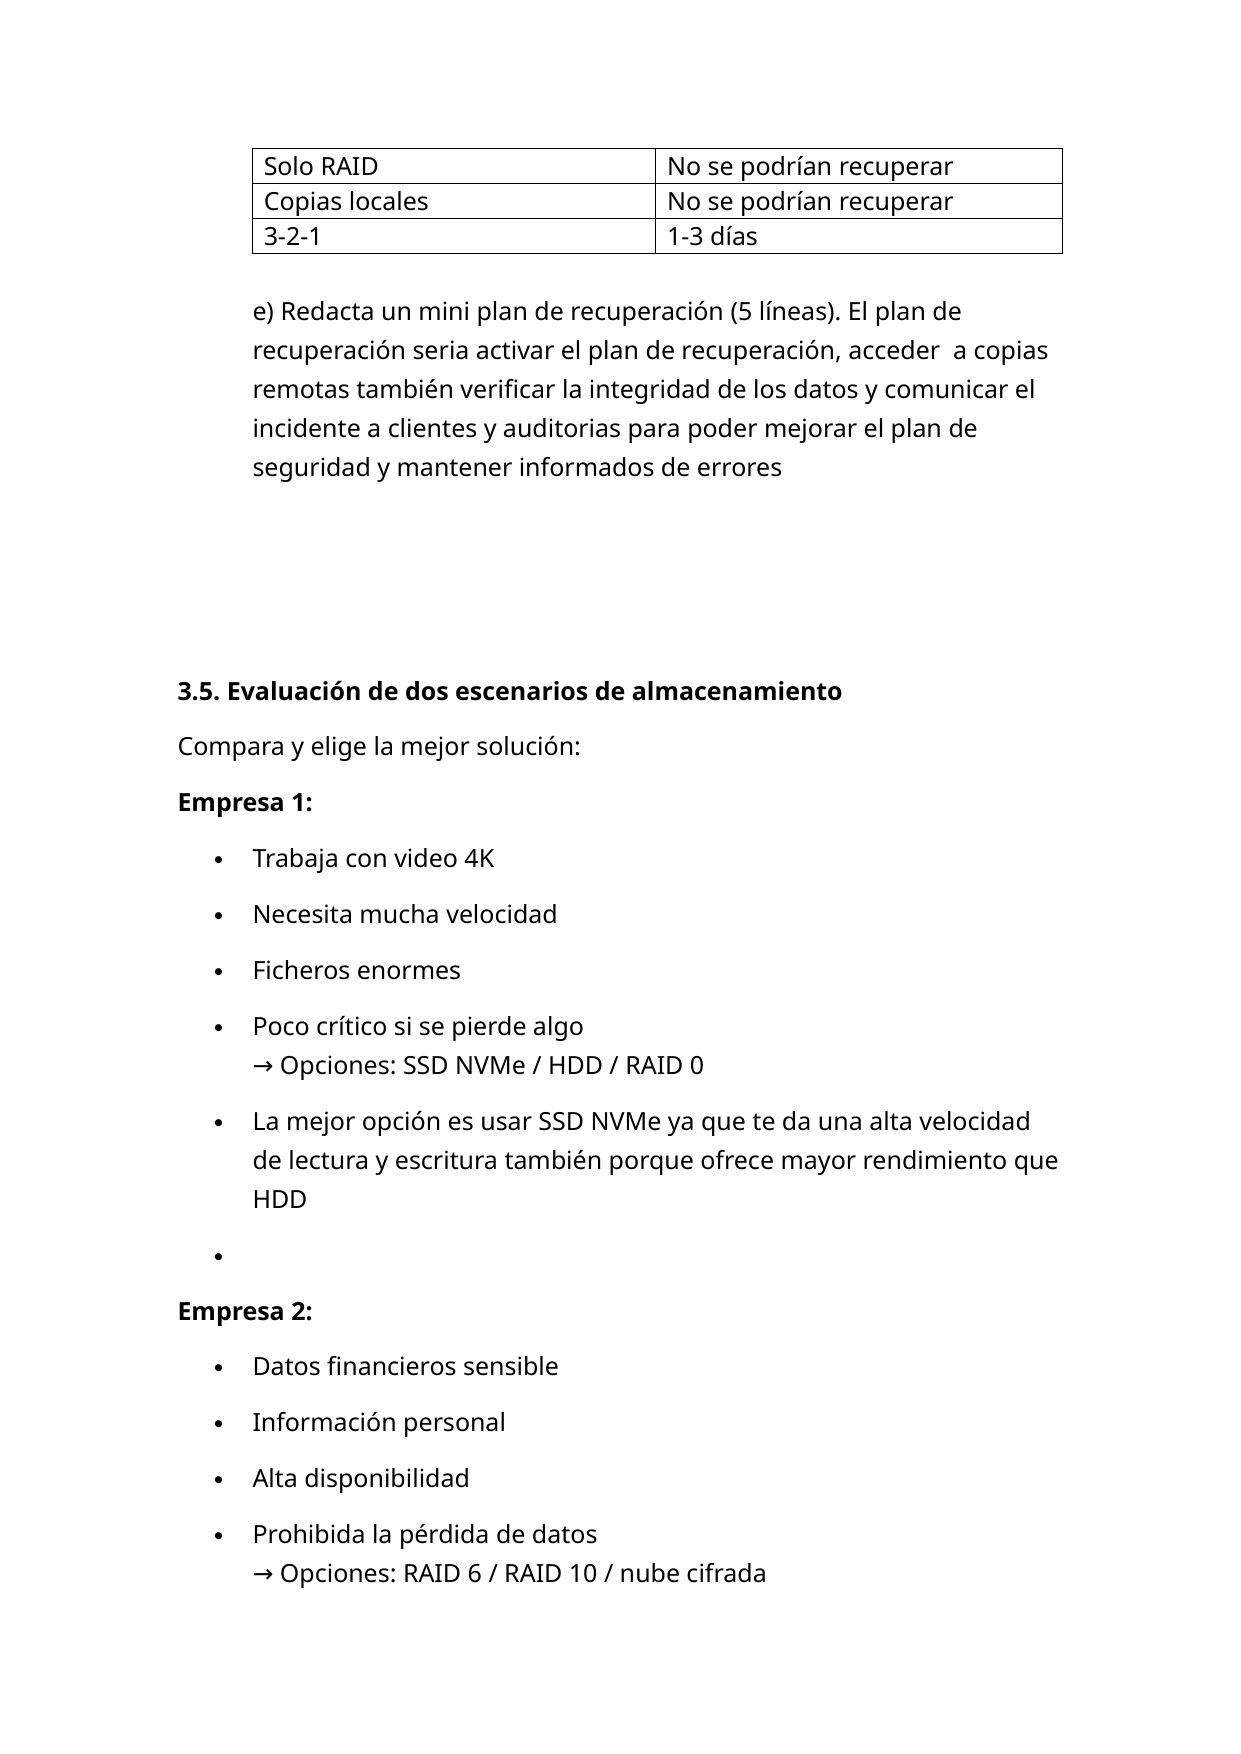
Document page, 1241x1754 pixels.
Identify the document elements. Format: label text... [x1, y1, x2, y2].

list Trabaja con video 4K [215, 841, 1063, 875]
list Información personal [215, 1405, 1063, 1439]
list Datos financieros sensible [215, 1349, 1063, 1383]
list Alta disponibilidad [215, 1461, 1063, 1495]
text Empresa 2: [177, 1293, 1063, 1327]
list e) Redacta un mini plan de recuperación (5 líneas). El plan de recuperación seria activar el plan de recuperación, acceder a copias remotas también verificar la integridad de los datos y comunicar el incidente a clientes y auditorias para poder mejorar el plan de seguridad y mantener informados de errores [252, 254, 1063, 484]
text 3.5. Evaluación de dos escenarios de almacenamiento [177, 673, 1063, 707]
list Necesita mucha velocidad [215, 896, 1063, 931]
list Poco crítico si se pierde algo → Opciones: SSD NVMe / HDD / RAID 0 [215, 1008, 1063, 1081]
text Compara y elige la mejor solución: [177, 729, 1063, 763]
table_cell Copias locales [253, 184, 655, 218]
table_cell 1-3 días [656, 219, 1062, 253]
table_cell Solo RAID [253, 149, 655, 183]
list Ficheros enormes [215, 952, 1063, 986]
table_cell No se podrían recuperar [656, 149, 1062, 183]
table_cell 3-2-1 [253, 219, 655, 253]
list Prohibida la pérdida de datos → Opciones: RAID 6 / RAID 10 / nube cifrada [215, 1516, 1063, 1590]
table_cell No se podrían recuperar [656, 184, 1062, 218]
list La mejor opción es usar SSD NVMe ya que te da una alta velocidad de lectura y escritura también porque ofrece mayor rendimiento que HDD [215, 1103, 1063, 1216]
text Empresa 1: [177, 785, 1063, 819]
